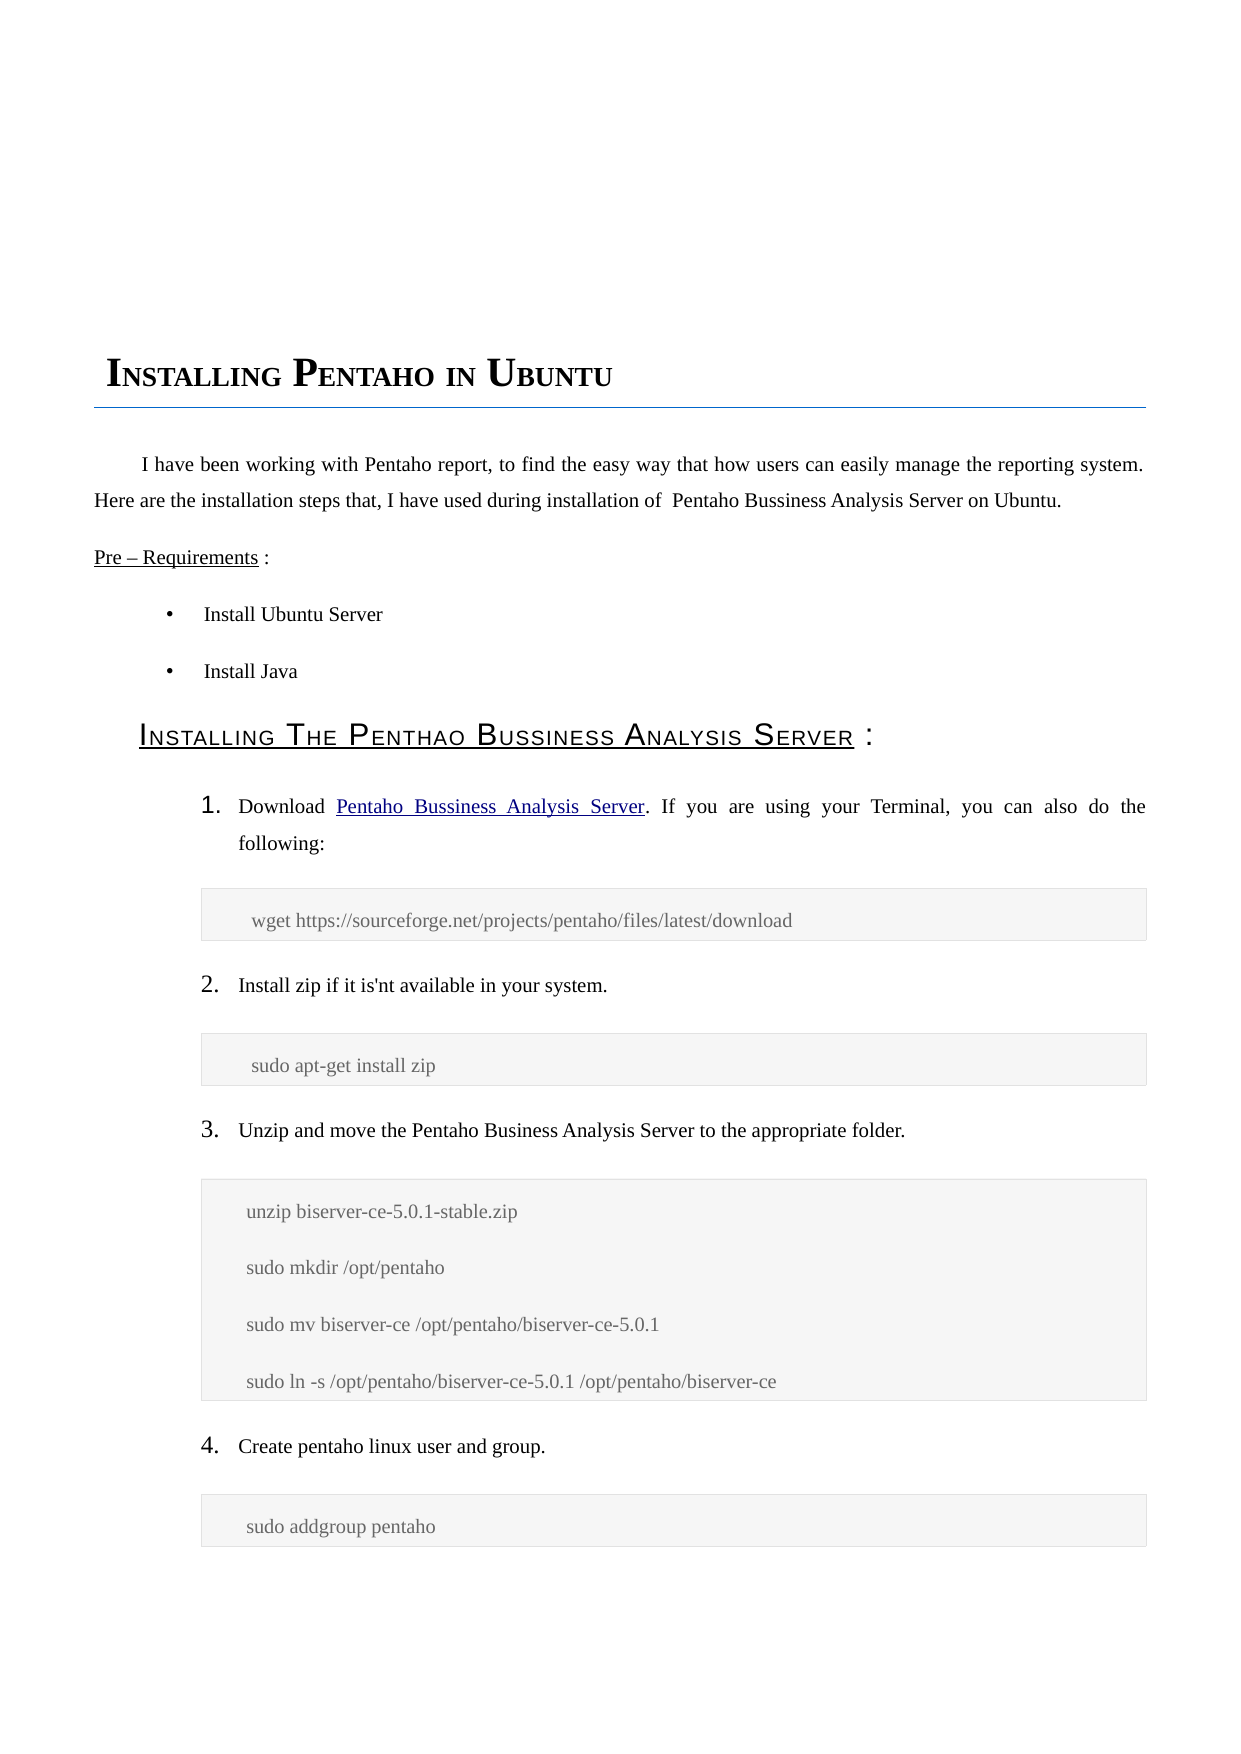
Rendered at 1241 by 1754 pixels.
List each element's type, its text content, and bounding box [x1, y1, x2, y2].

text I have been working with Pentaho report, to find the easy way that how users can easily manage the reporting system. Here are the installation steps that, I have used during installation of Pentaho Bussiness Analysis Server on Ubuntu. [94, 452, 1146, 512]
list Unzip and move the Pentaho Business Analysis Server to the appropriate folder. [201, 1114, 1146, 1143]
list sudo mv biserver-ce /opt/pentaho/biserver-ce-5.0.1 [202, 1292, 1146, 1336]
list Create pentaho linux user and group. [201, 1430, 1146, 1459]
list sudo apt-get install zip [202, 1034, 1146, 1085]
list sudo addgroup pentaho [202, 1495, 1146, 1546]
list Install Ubuntu Server [166, 602, 1146, 626]
subtitle Installing The Penthao Bussiness Analysis Server : [139, 716, 1146, 752]
list wget https://sourceforge.net/projects/pentaho/files/latest/download [202, 889, 1146, 940]
list sudo mkdir /opt/pentaho [202, 1235, 1146, 1279]
subtitle Installing Pentaho in Ubuntu [94, 335, 1146, 407]
list Install Java [166, 659, 1146, 683]
list Install zip if it is'nt available in your system. [201, 969, 1146, 998]
list unzip biserver-ce-5.0.1-stable.zip [202, 1180, 1146, 1222]
list sudo ln -s /opt/pentaho/biserver-ce-5.0.1 /opt/pentaho/biserver-ce [202, 1349, 1146, 1400]
list Download Pentaho Bussiness Analysis Server. If you are using your Terminal, you can also do the following: [201, 791, 1146, 855]
text Pre – Requirements : [94, 545, 1146, 569]
